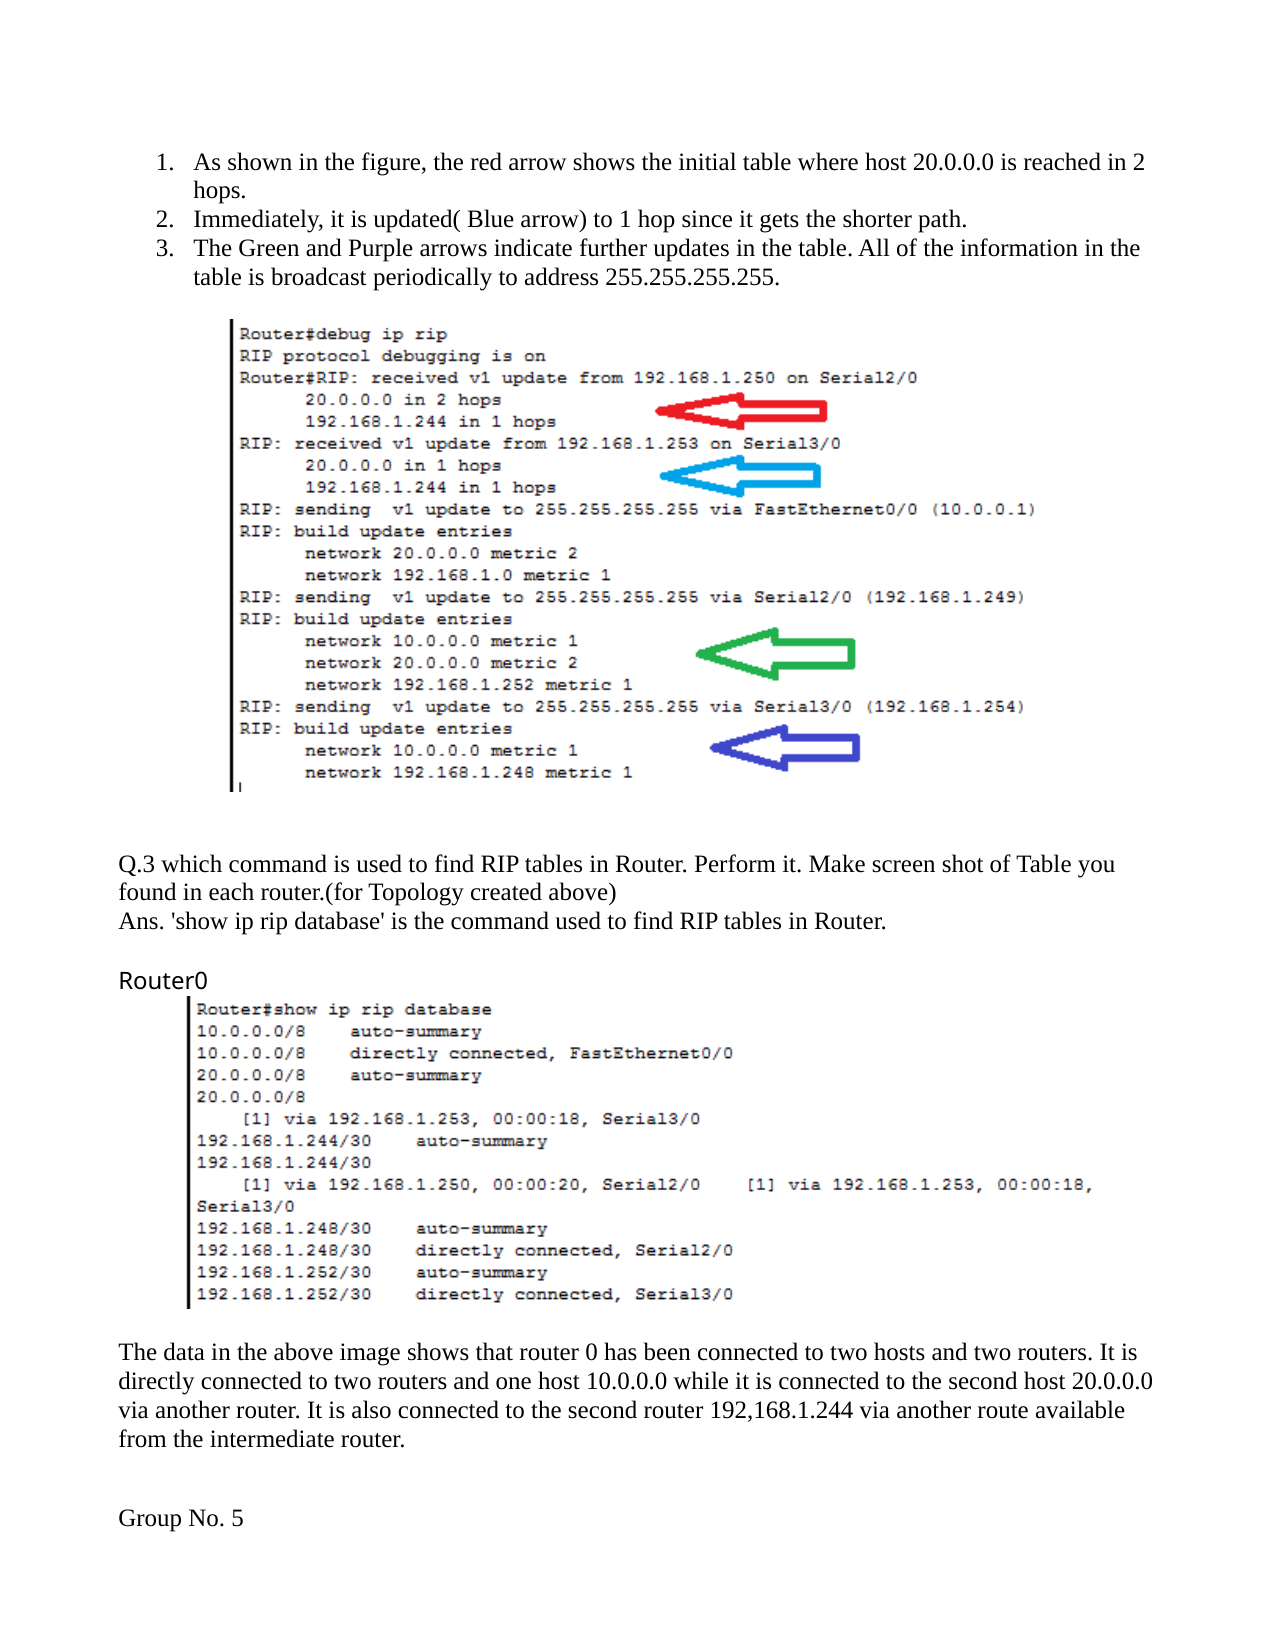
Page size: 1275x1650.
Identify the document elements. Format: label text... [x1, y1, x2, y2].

text Q.3 which command is used to find RIP tables in Router. Perform it. Make screen shot of Table you found in each router.(for Topology created above) [118, 849, 1157, 906]
text Ans. 'show ip rip database' is the command used to find RIP tables in Router. [118, 906, 1157, 935]
picture [224, 319, 1051, 792]
list The Green and Purple arrows indicate further updates in the table. All of the information in the table is broadcast periodically to address 255.255.255.255. [156, 233, 1157, 291]
picture [182, 996, 1093, 1309]
text Router0 [118, 964, 1157, 996]
list As shown in the figure, the red arrow shows the initial table where host 20.0.0.0 is reached in 2 hops. [156, 147, 1157, 204]
list Immediately, it is updated( Blue arrow) to 1 hop since it gets the shorter path. [156, 204, 1157, 233]
text The data in the above image shows that router 0 has been connected to two hosts and two routers. It is directly connected to two routers and one host 10.0.0.0 while it is connected to the second host 20.0.0.0 via another router. It is also connected to the second router 192,168.1.244 via another route available from the intermediate router. [118, 1337, 1157, 1452]
